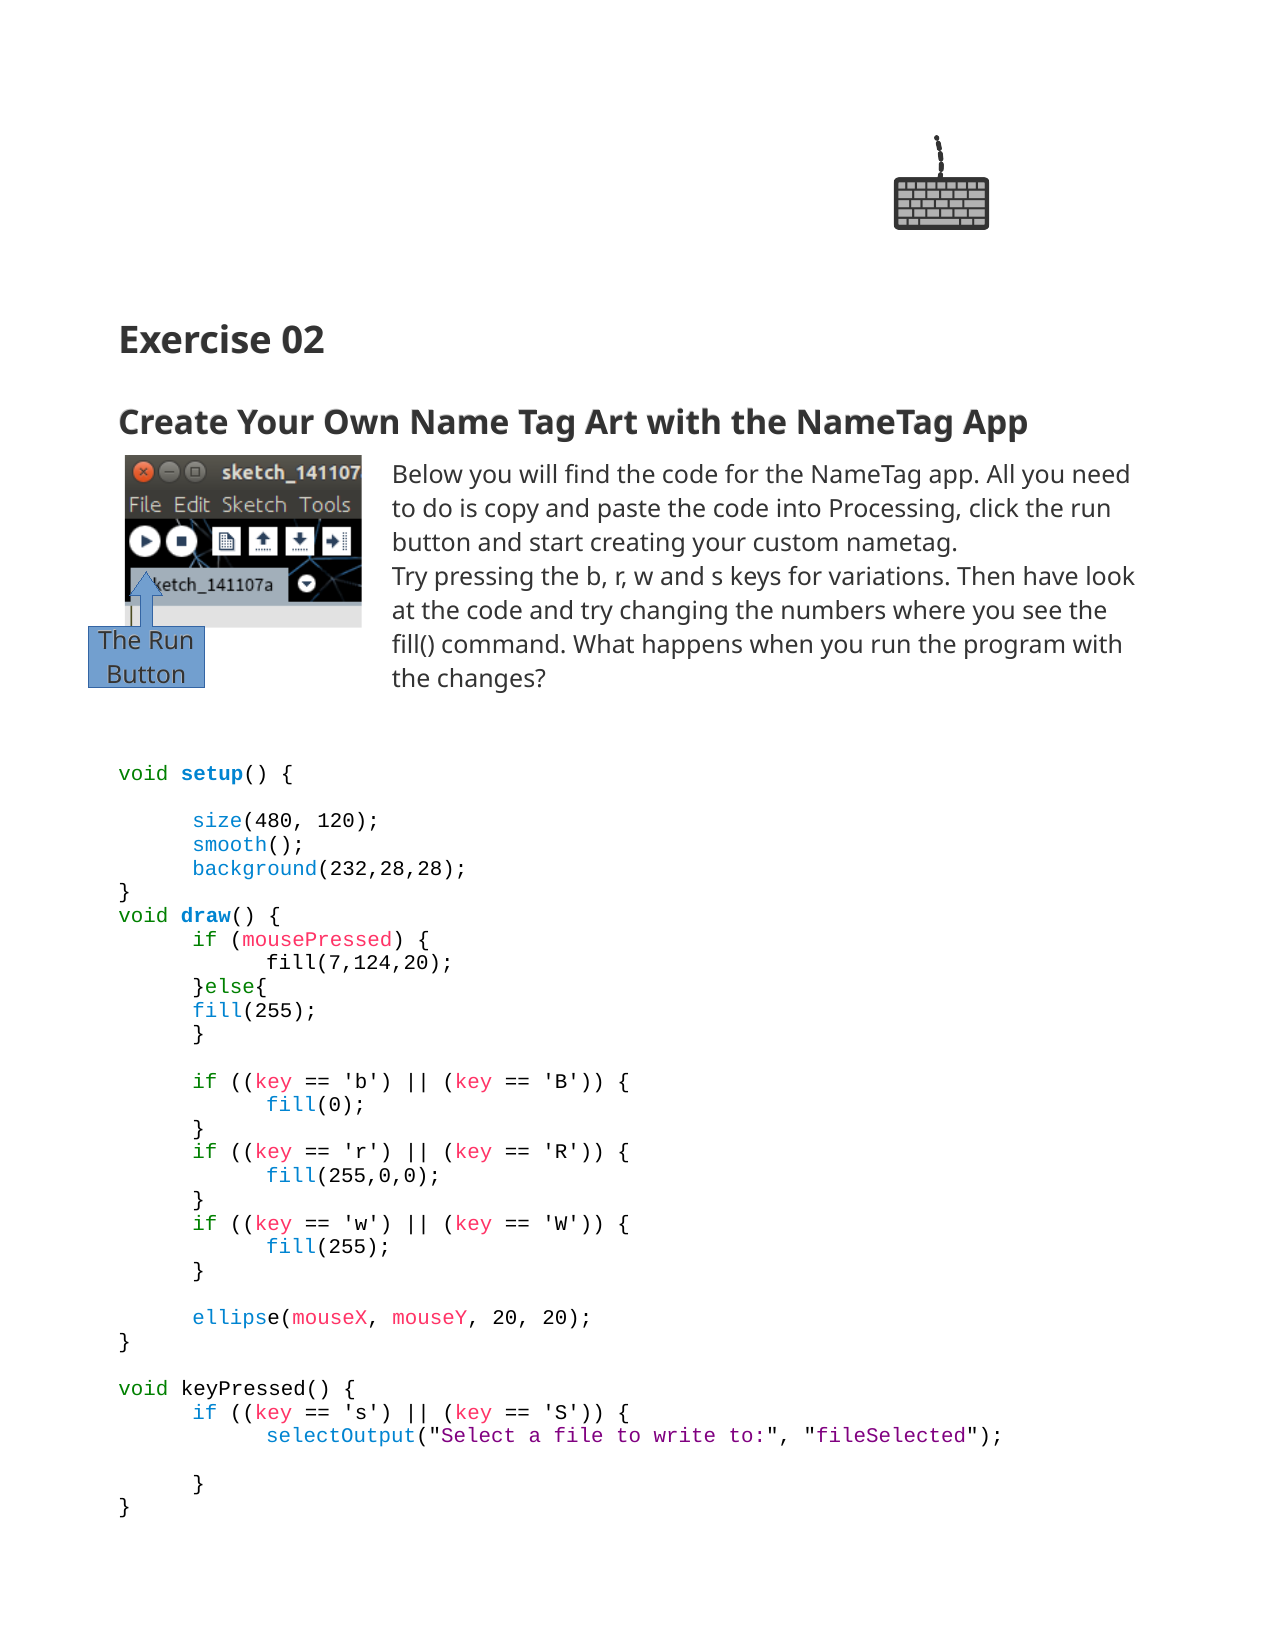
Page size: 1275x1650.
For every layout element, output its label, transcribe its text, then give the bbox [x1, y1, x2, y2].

text smooth(); [118, 834, 1157, 858]
text if ((key == 'r') || (key == 'R')) { [118, 1142, 1157, 1165]
picture [893, 135, 990, 230]
text Try pressing the b, r, w and s keys for variations. Then have look at the code and try changing the numbers where you see the fill() command. What happens when you run the program with the changes? [118, 559, 1157, 695]
subtitle Create Your Own Name Tag Art with the NameTag App [118, 398, 1157, 444]
text } [118, 1260, 1157, 1283]
text } [118, 1118, 1157, 1142]
text void keyPressed() { [118, 1378, 1157, 1402]
text } [118, 1189, 1157, 1212]
text fill(0); [118, 1094, 1157, 1118]
picture [124, 455, 362, 685]
text if ((key == 'w') || (key == 'W')) { [118, 1212, 1157, 1236]
text void draw() { [118, 905, 1157, 929]
text void setup() { [118, 763, 1157, 787]
text } [118, 1473, 1157, 1496]
text fill(7,124,20); [118, 952, 1157, 976]
text fill(255); [118, 1000, 1157, 1023]
text } [118, 1023, 1157, 1047]
text background(232,28,28); [118, 858, 1157, 881]
text } [118, 1331, 1157, 1354]
text fill(255,0,0); [118, 1165, 1157, 1189]
text if (mousePressed) { [118, 929, 1157, 952]
text if ((key == 's') || (key == 'S')) { [118, 1402, 1157, 1425]
text selectOutput("Select a file to write to:", "fileSelected"); [118, 1425, 1157, 1449]
text } [118, 881, 1157, 905]
text fill(255); [118, 1236, 1157, 1260]
text ellipse(mouseX, mouseY, 20, 20); [118, 1307, 1157, 1331]
text size(480, 120); [118, 811, 1157, 834]
text Below you will find the code for the NameTag app. All you need to do is copy and paste the code into Processing, click the run button and start creating your custom nametag. [362, 457, 1157, 559]
text } [118, 1496, 1157, 1520]
text }else{ [118, 976, 1157, 1000]
subtitle Exercise 02 [118, 313, 1157, 365]
text if ((key == 'b') || (key == 'B')) { [118, 1071, 1157, 1094]
